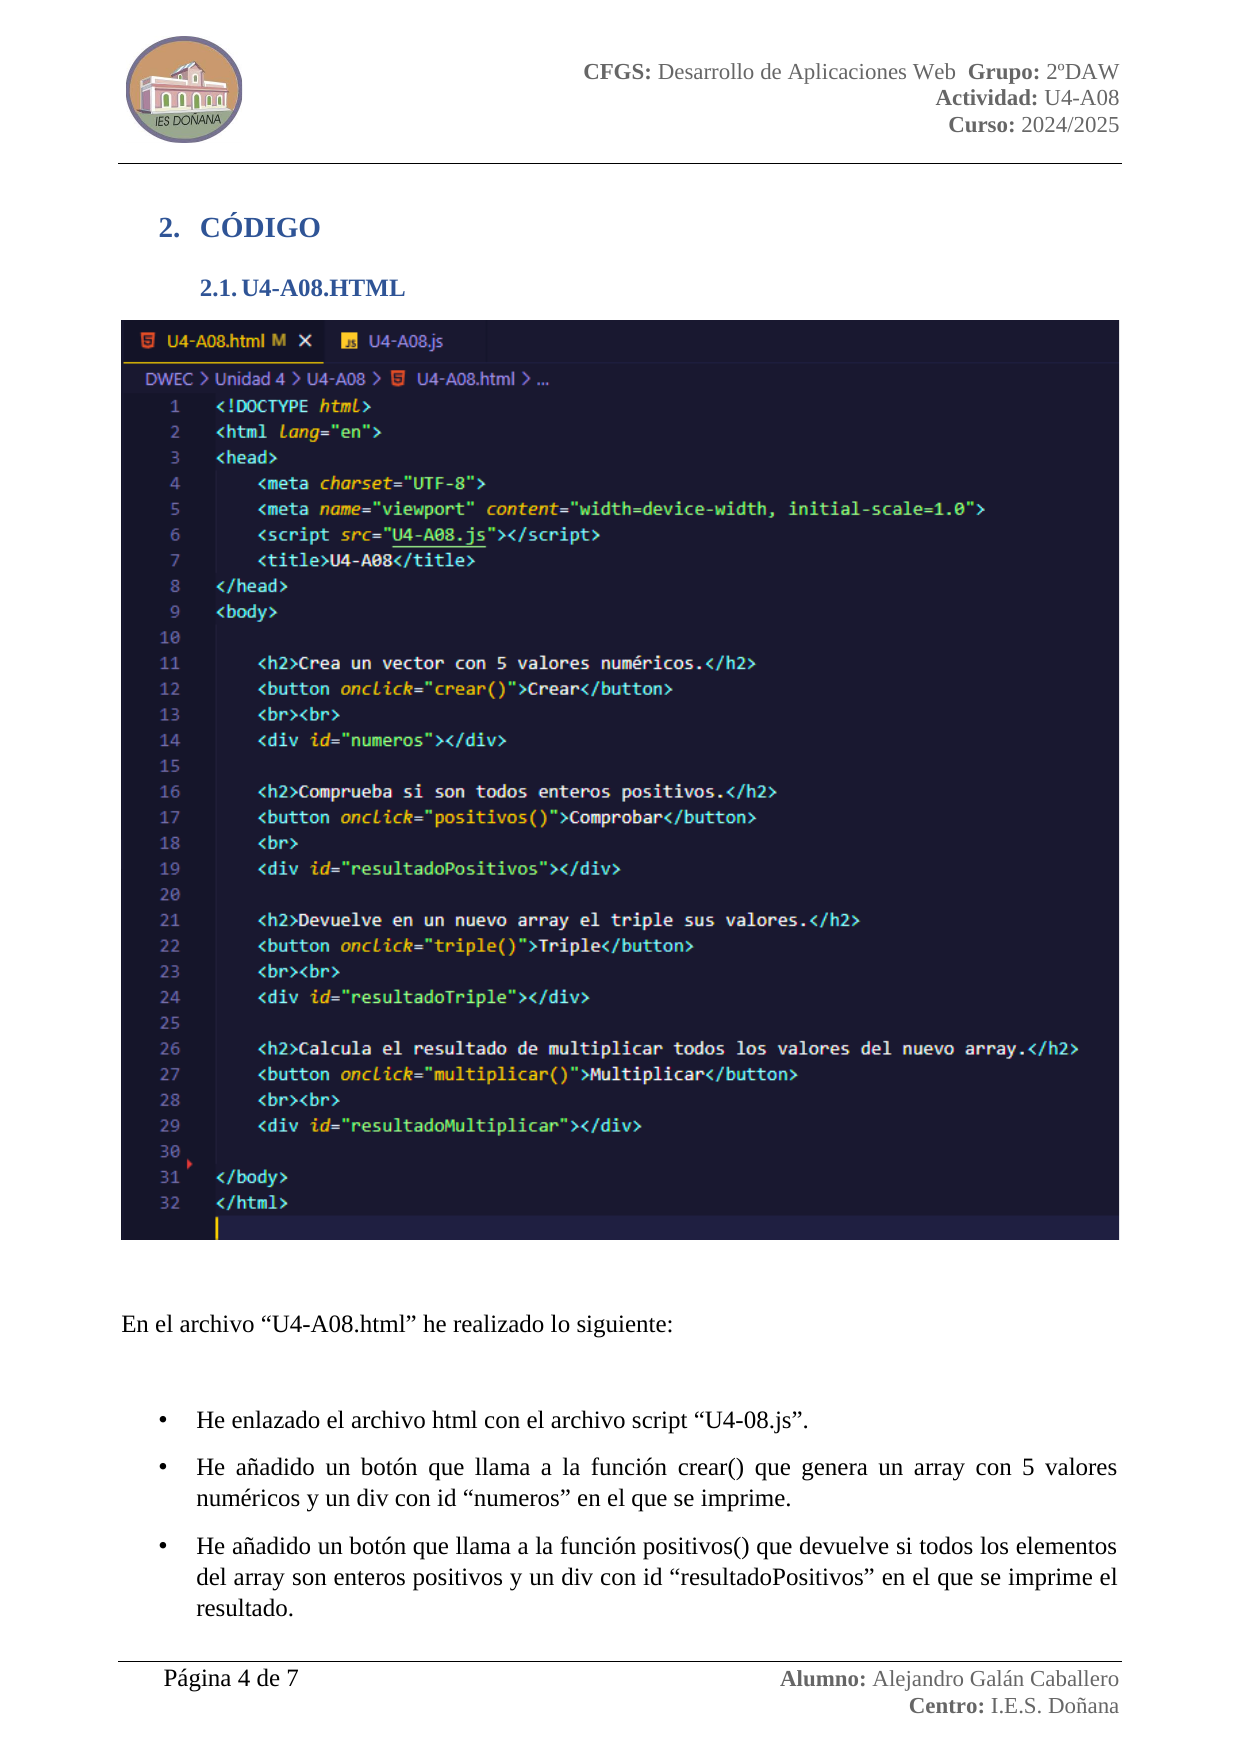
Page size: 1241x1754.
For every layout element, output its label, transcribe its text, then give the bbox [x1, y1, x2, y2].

list He añadido un botón que llama a la función positivos() que devuelve si todos los elementos del array son enteros positivos y un div con id “resultadoPositivos” en el que se imprime el resultado. [158, 1531, 1119, 1622]
picture [121, 320, 1120, 1240]
text En el archivo “U4-A08.html” he realizado lo siguiente: [121, 1309, 1119, 1338]
subtitle CÓDIGO [158, 210, 1119, 244]
list He añadido un botón que llama a la función crear() que genera un array con 5 valores numéricos y un div con id “numeros” en el que se imprime. [158, 1452, 1119, 1512]
picture [126, 36, 243, 143]
list He enlazado el archivo html con el archivo script “U4-08.js”. [158, 1405, 1119, 1433]
subtitle U4-A08.HTML [199, 273, 1119, 302]
